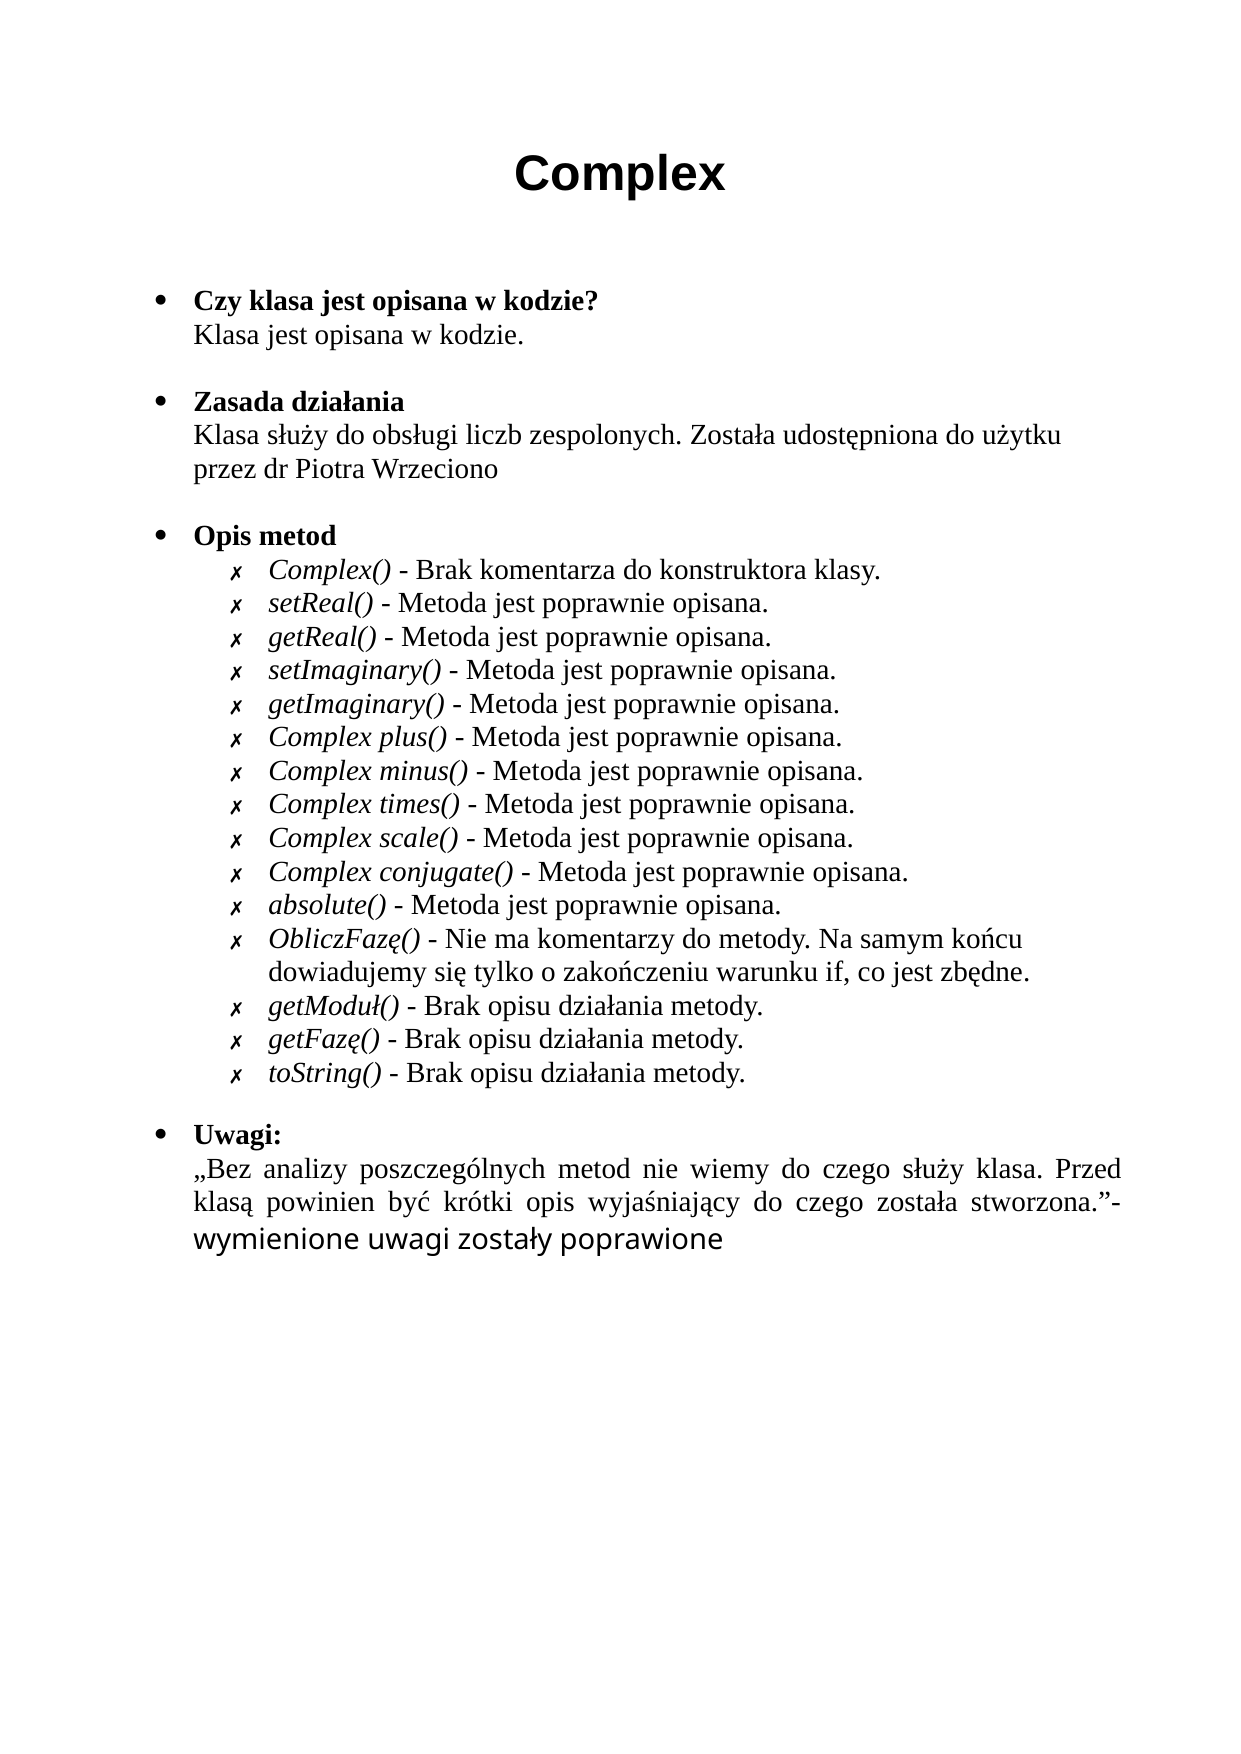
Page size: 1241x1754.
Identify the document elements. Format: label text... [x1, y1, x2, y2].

list Complex conjugate() - Metoda jest poprawnie opisana. [231, 854, 1122, 887]
list Complex times() - Metoda jest poprawnie opisana. [231, 787, 1122, 820]
list Czy klasa jest opisana w kodzie? [156, 283, 1122, 317]
list getModuł() - Brak opisu działania metody. [231, 988, 1122, 1021]
list Uwagi: [156, 1117, 1122, 1151]
list „Bez analizy poszczególnych metod nie wiemy do czego służy klasa. Przed klasą powinien być krótki opis wyjaśniający do czego została stworzona.”-wymienione uwagi zostały poprawione [193, 1151, 1122, 1258]
list Complex scale() - Metoda jest poprawnie opisana. [231, 820, 1122, 854]
list toString() - Brak opisu działania metody. [231, 1055, 1122, 1117]
list getReal() - Metoda jest poprawnie opisana. [231, 619, 1122, 652]
list setReal() - Metoda jest poprawnie opisana. [231, 585, 1122, 619]
list Complex plus() - Metoda jest poprawnie opisana. [231, 719, 1122, 753]
list Complex() - Brak komentarza do konstruktora klasy. [231, 552, 1122, 585]
list Klasa jest opisana w kodzie. [193, 317, 1122, 384]
list getImaginary() - Metoda jest poprawnie opisana. [231, 686, 1122, 719]
list Opis metod [156, 518, 1122, 552]
subtitle Complex [118, 143, 1122, 201]
list ObliczFazę() - Nie ma komentarzy do metody. Na samym końcu dowiadujemy się tylko o zakończeniu warunku if, co jest zbędne. [231, 921, 1122, 988]
list Zasada działania [156, 384, 1122, 417]
list Complex minus() - Metoda jest poprawnie opisana. [231, 753, 1122, 787]
list Klasa służy do obsługi liczb zespolonych. Została udostępniona do użytku przez dr Piotra Wrzeciono [193, 417, 1122, 518]
list absolute() - Metoda jest poprawnie opisana. [231, 887, 1122, 921]
list setImaginary() - Metoda jest poprawnie opisana. [231, 652, 1122, 686]
list getFazę() - Brak opisu działania metody. [231, 1021, 1122, 1055]
